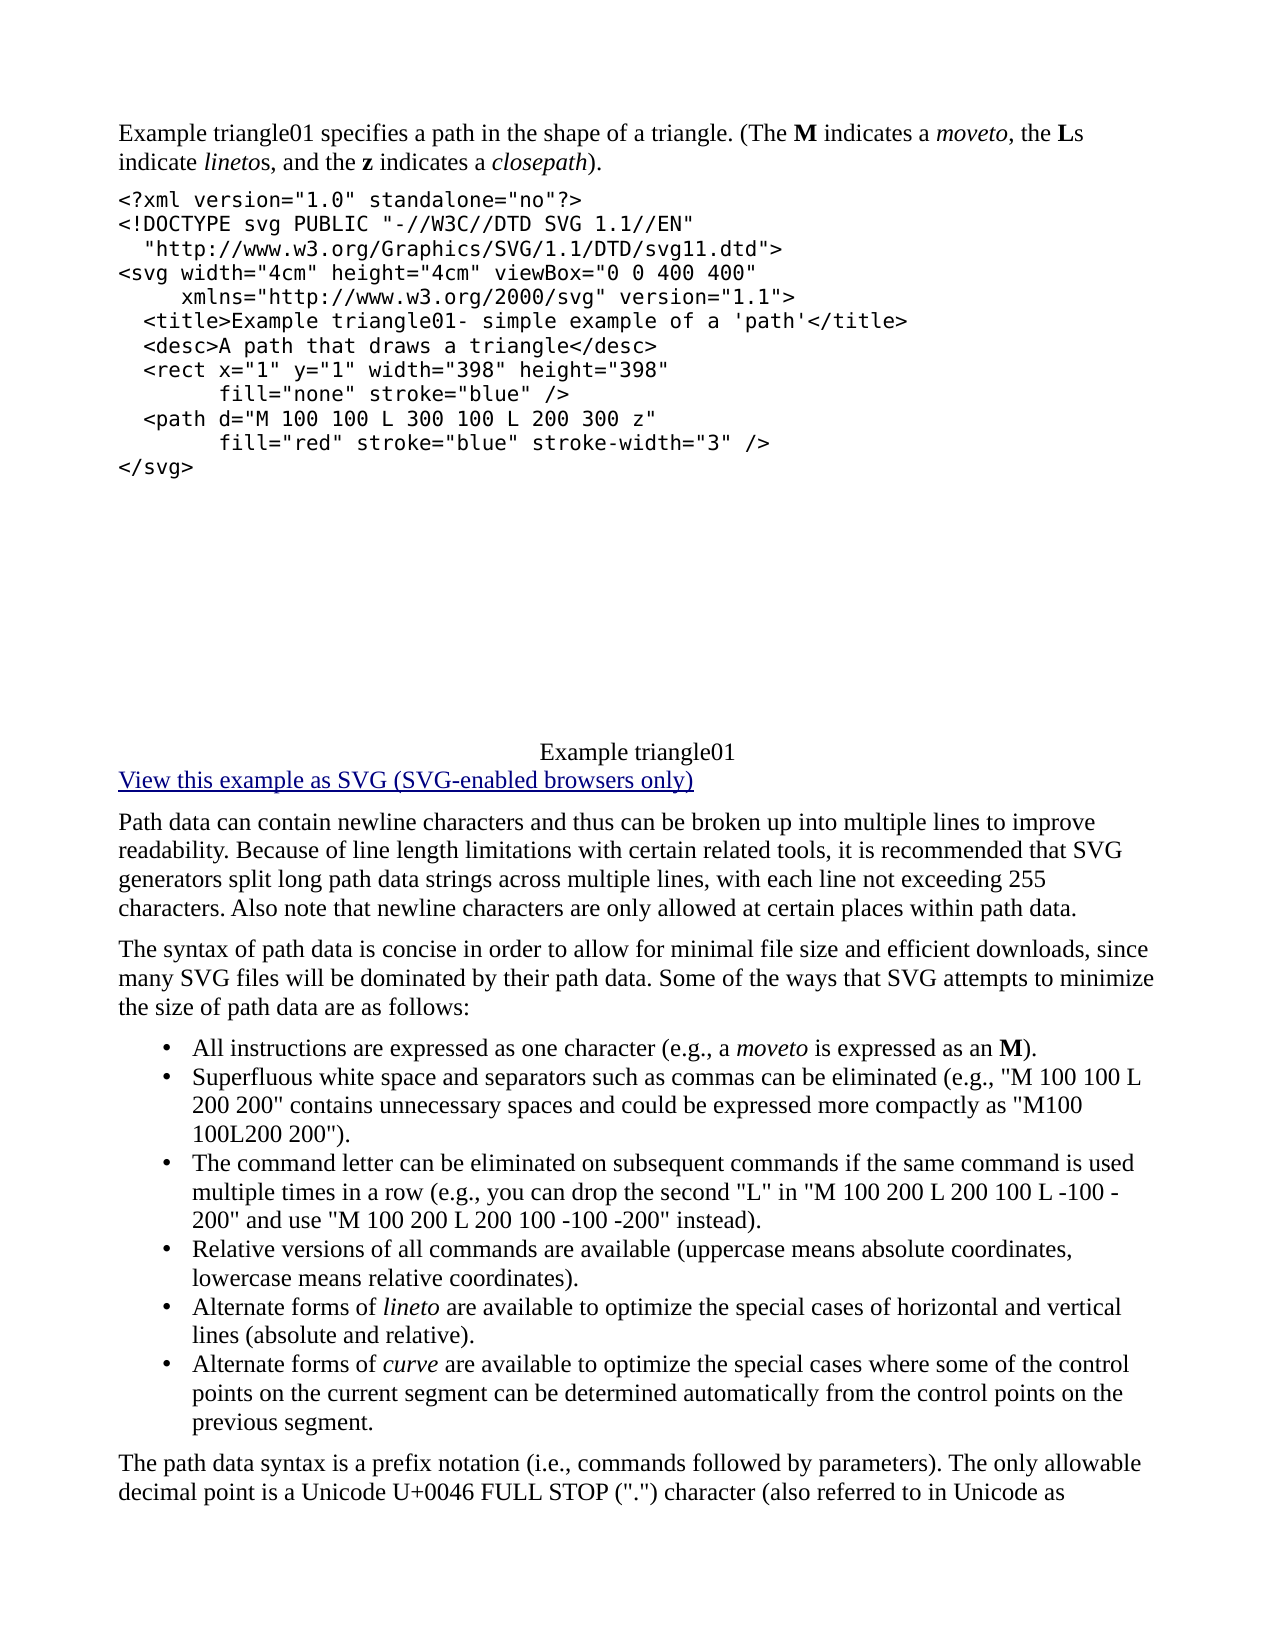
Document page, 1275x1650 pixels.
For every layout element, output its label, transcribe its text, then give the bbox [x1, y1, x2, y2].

text The path data syntax is a prefix notation (i.e., commands followed by parameters). The only allowable decimal point is a Unicode U+0046 FULL STOP (".") character (also referred to in Unicode as [118, 1448, 1157, 1505]
text <!DOCTYPE svg PUBLIC "-//W3C//DTD SVG 1.1//EN" [118, 212, 1157, 237]
list All instructions are expressed as one character (e.g., a moveto is expressed as an M). [162, 1033, 1157, 1062]
list Relative versions of all commands are available (uppercase means absolute coordinates, lowercase means relative coordinates). [162, 1234, 1157, 1292]
text </svg> [118, 455, 1157, 479]
text <?xml version="1.0" standalone="no"?> [118, 188, 1157, 212]
text fill="none" stroke="blue" /> [118, 382, 1157, 407]
text Path data can contain newline characters and thus can be broken up into multiple lines to improve readability. Because of line length limitations with certain related tools, it is recommended that SVG generators split long path data strings across multiple lines, with each line not exceeding 255 characters. Also note that newline characters are only allowed at certain places within path data. [118, 807, 1157, 922]
text <desc>A path that draws a triangle</desc> [118, 334, 1157, 358]
list Alternate forms of curve are available to optimize the special cases where some of the control points on the current segment can be determined automatically from the control points on the previous segment. [162, 1349, 1157, 1435]
text xmlns="http://www.w3.org/2000/svg" version="1.1"> [118, 285, 1157, 309]
text <svg width="4cm" height="4cm" viewBox="0 0 400 400" [118, 261, 1157, 285]
text Example triangle01 specifies a path in the shape of a triangle. (The M indicates a moveto, the Ls indicate linetos, and the z indicates a closepath). [118, 118, 1157, 176]
text fill="red" stroke="blue" stroke-width="3" /> [118, 431, 1157, 455]
list Superfluous white space and separators such as commas can be eliminated (e.g., "M 100 100 L 200 200" contains unnecessary spaces and could be expressed more compactly as "M100 100L200 200"). [162, 1062, 1157, 1148]
text Example triangle01 [118, 737, 1157, 765]
table_header [118, 509, 355, 737]
text <title>Example triangle01- simple example of a 'path'</title> [118, 309, 1157, 334]
text The syntax of path data is concise in order to allow for minimal file size and efficient downloads, since many SVG files will be dominated by their path data. Some of the ways that SVG attempts to minimize the size of path data are as follows: [118, 934, 1157, 1020]
text <rect x="1" y="1" width="398" height="398" [118, 358, 1157, 382]
text "http://www.w3.org/Graphics/SVG/1.1/DTD/svg11.dtd"> [118, 237, 1157, 261]
text View this example as SVG (SVG-enabled browsers only) [118, 765, 1157, 794]
text <path d="M 100 100 L 300 100 L 200 300 z" [118, 407, 1157, 431]
list Alternate forms of lineto are available to optimize the special cases of horizontal and vertical lines (absolute and relative). [162, 1292, 1157, 1349]
list The command letter can be eliminated on subsequent commands if the same command is used multiple times in a row (e.g., you can drop the second "L" in "M 100 200 L 200 100 L -100 -200" and use "M 100 200 L 200 100 -100 -200" instead). [162, 1148, 1157, 1234]
